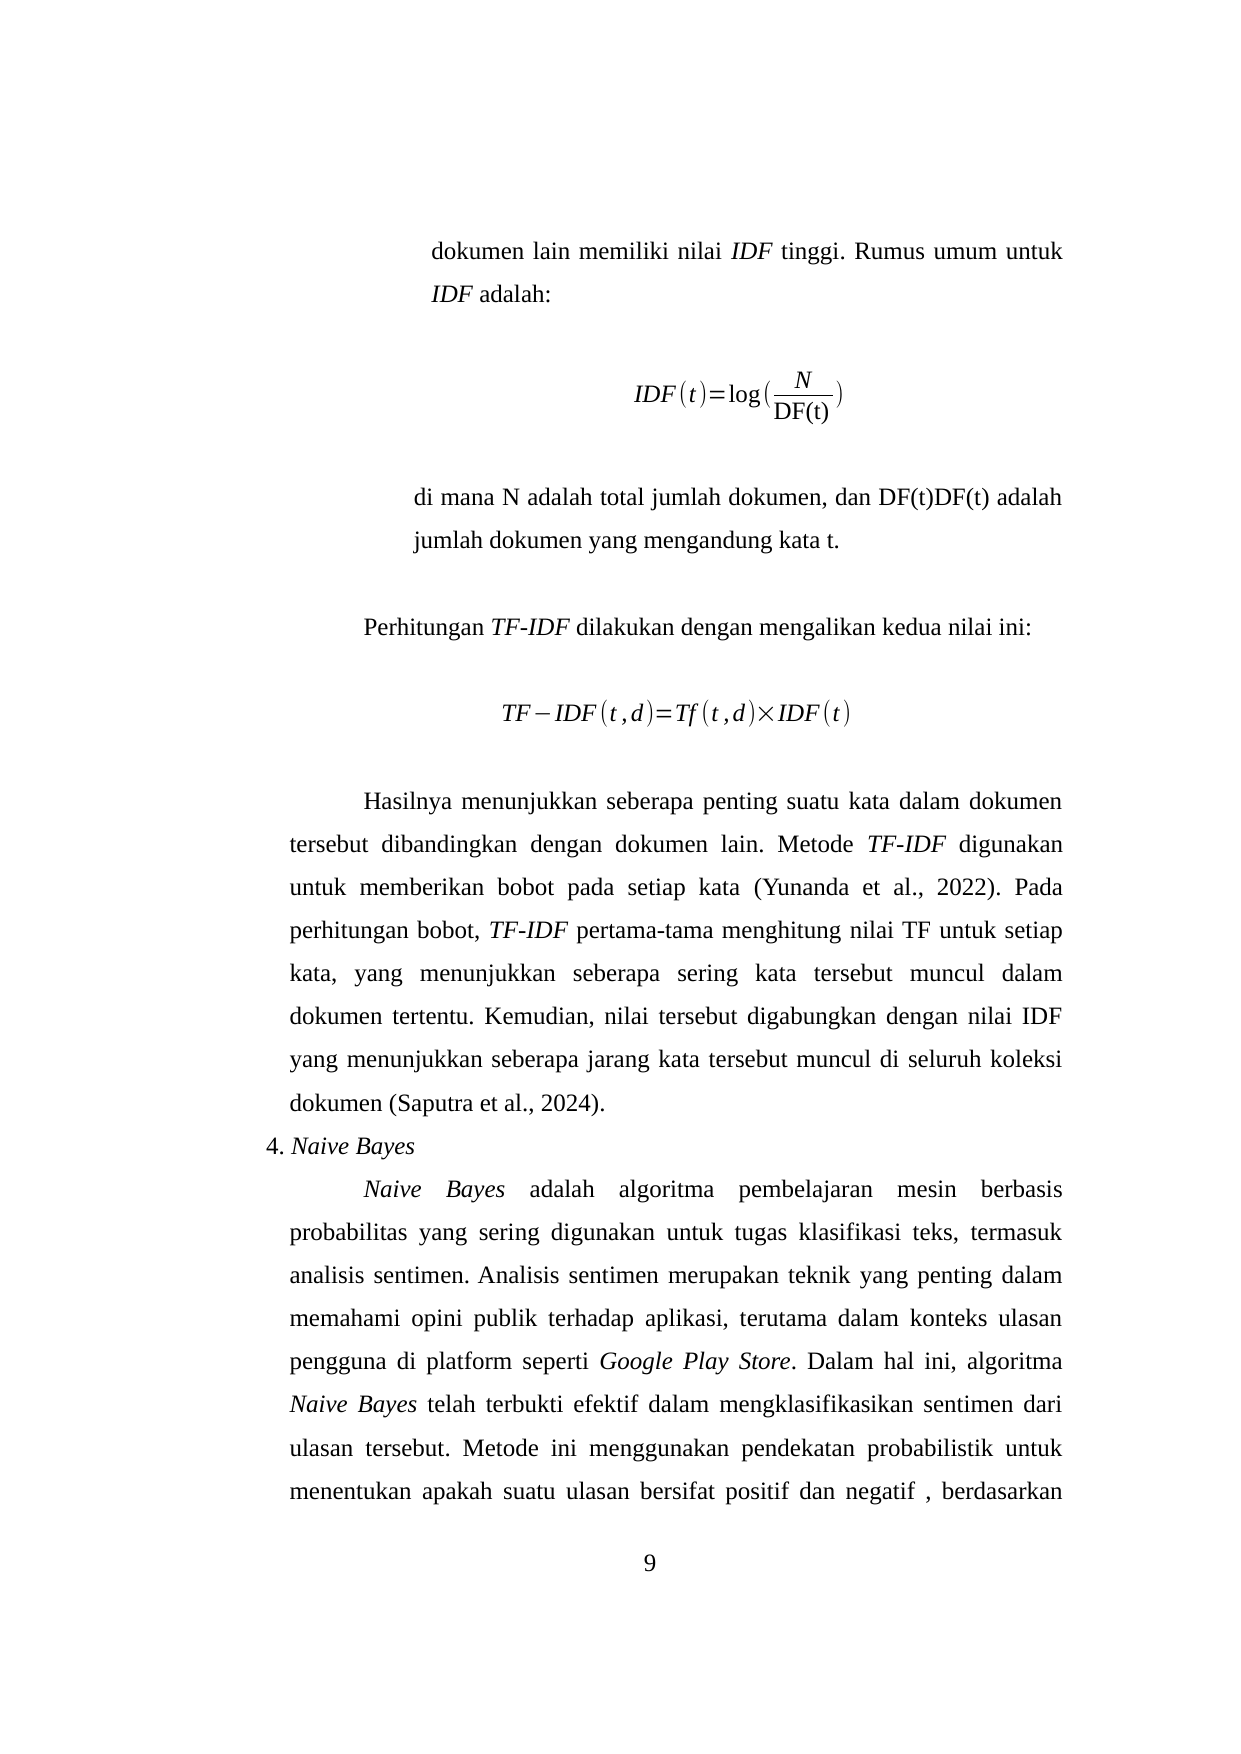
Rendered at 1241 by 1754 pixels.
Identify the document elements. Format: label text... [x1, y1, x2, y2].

text di mana N adalah total jumlah dokumen, dan DF(t)DF(t) adalah jumlah dokumen yang mengandung kata t. [413, 482, 1063, 554]
text Perhitungan TF-IDF dilakukan dengan mengalikan kedua nilai ini: [289, 612, 1063, 641]
text 4. Naive Bayes [266, 1131, 1063, 1159]
text Hasilnya menunjukkan seberapa penting suatu kata dalam dokumen tersebut dibandingkan dengan dokumen lain. Metode TF-IDF digunakan untuk memberikan bobot pada setiap kata (Yunanda et al., 2022)⁠. Pada perhitungan bobot, TF-IDF pertama-tama menghitung nilai TF untuk setiap kata, yang menunjukkan seberapa sering kata tersebut muncul dalam dokumen tertentu. Kemudian, nilai tersebut digabungkan dengan nilai IDF yang menunjukkan seberapa jarang kata tersebut muncul di seluruh koleksi dokumen (Saputra et al., 2024)⁠. [289, 786, 1063, 1116]
text Naive Bayes adalah algoritma pembelajaran mesin berbasis probabilitas yang sering digunakan untuk tugas klasifikasi teks, termasuk analisis sentimen. Analisis sentimen merupakan teknik yang penting dalam memahami opini publik terhadap aplikasi, terutama dalam konteks ulasan pengguna di platform seperti Google Play Store. Dalam hal ini, algoritma Naive Bayes telah terbukti efektif dalam mengklasifikasikan sentimen dari ulasan tersebut. Metode ini menggunakan pendekatan probabilistik untuk menentukan apakah suatu ulasan bersifat positif dan negatif , berdasarkan [289, 1174, 1063, 1504]
list dokumen lain memiliki nilai IDF tinggi. Rumus umum untuk IDF adalah: [396, 236, 1063, 308]
